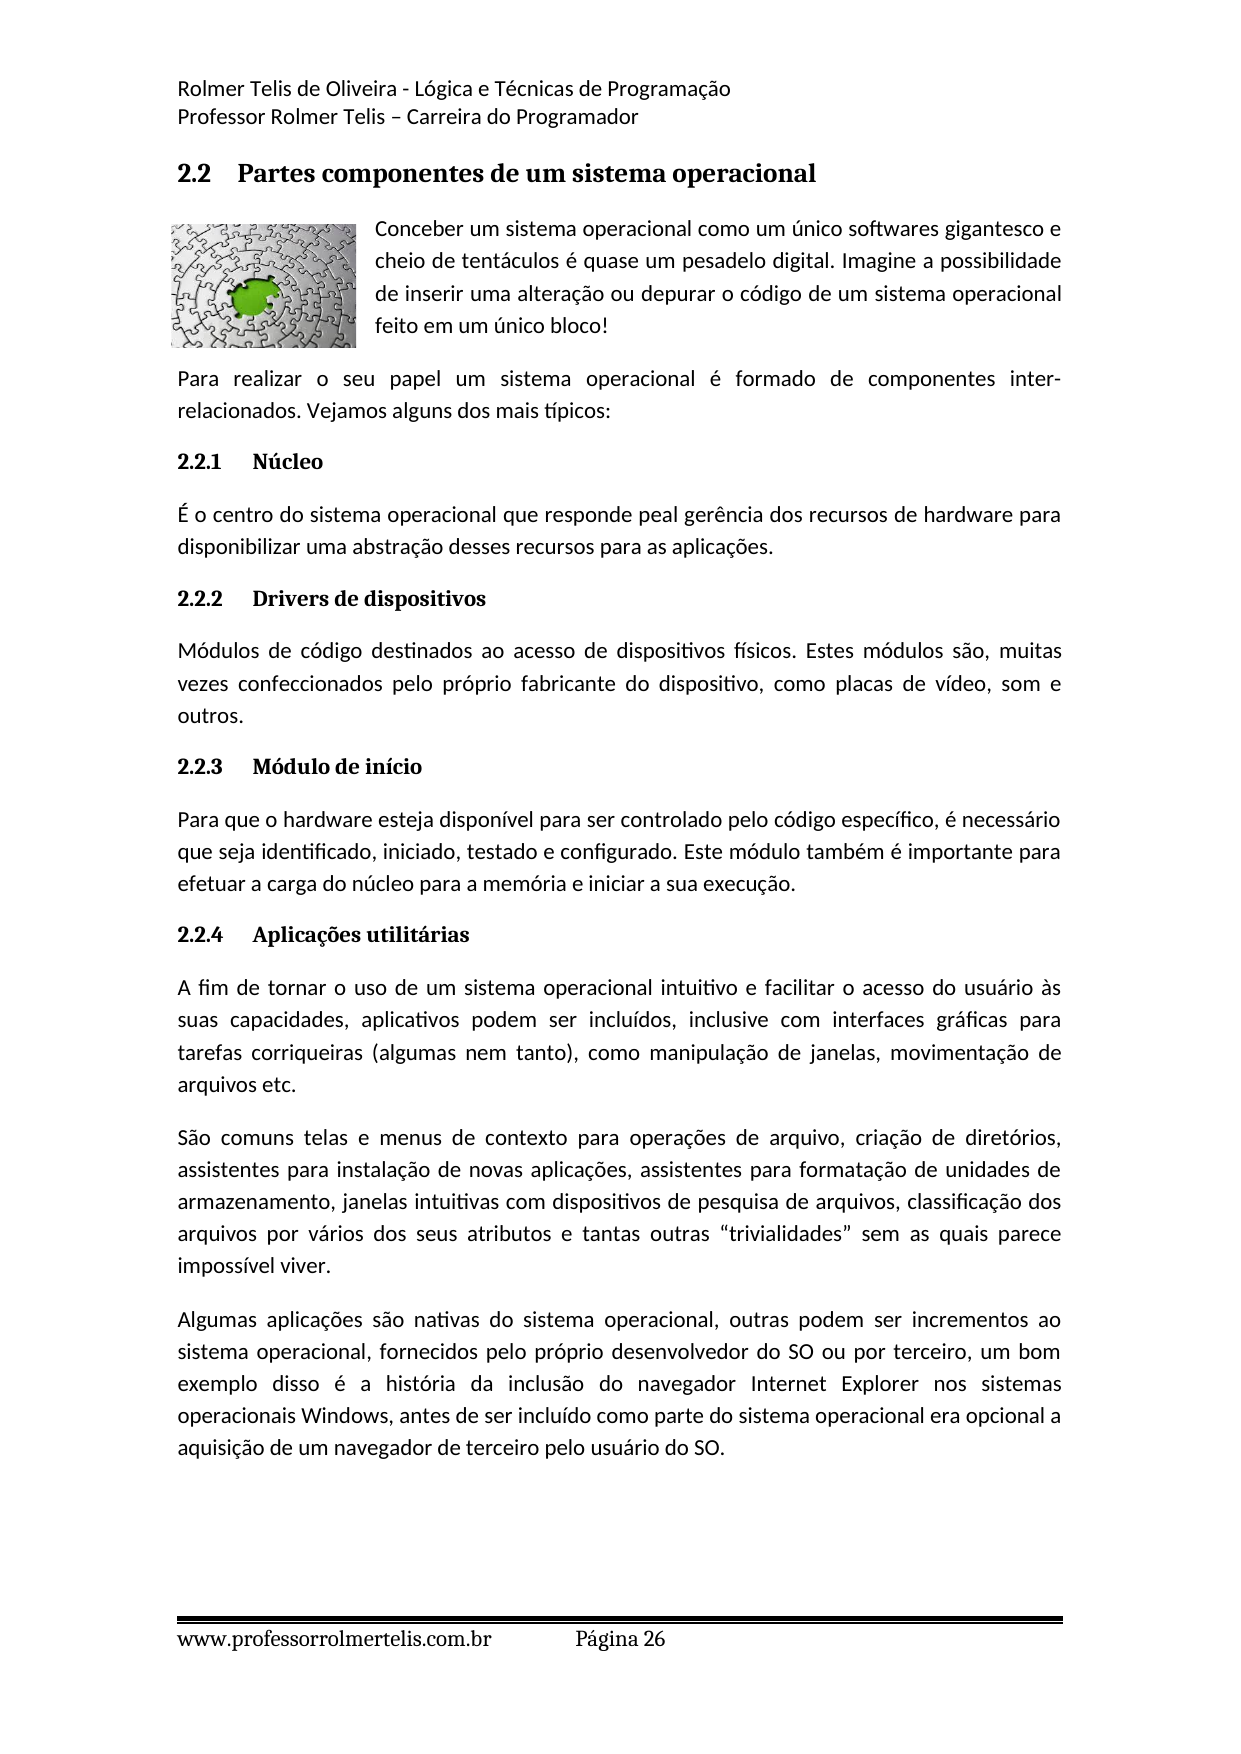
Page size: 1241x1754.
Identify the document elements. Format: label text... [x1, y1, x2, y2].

text Algumas aplicações são nativas do sistema operacional, outras podem ser incrementos ao sistema operacional, fornecidos pelo próprio desenvolvedor do SO ou por terceiro, um bom exemplo disso é a história da inclusão do navegador Internet Explorer nos sistemas operacionais Windows, antes de ser incluído como parte do sistema operacional era opcional a aquisição de um navegador de terceiro pelo usuário do SO. [177, 1305, 1063, 1461]
text Para realizar o seu papel um sistema operacional é formado de componentes inter-relacionados. Vejamos alguns dos mais típicos: [177, 364, 1063, 424]
subtitle Drivers de dispositivos [177, 585, 1063, 612]
text São comuns telas e menus de contexto para operações de arquivo, criação de diretórios, assistentes para instalação de novas aplicações, assistentes para formatação de unidades de armazenamento, janelas intuitivas com dispositivos de pesquisa de arquivos, classificação dos arquivos por vários dos seus atributos e tantas outras “trivialidades” sem as quais parece impossível viver. [177, 1123, 1063, 1280]
subtitle Módulo de início [177, 754, 1063, 780]
subtitle Aplicações utilitárias [177, 922, 1063, 949]
subtitle Partes componentes de um sistema operacional [177, 158, 1063, 189]
picture [171, 224, 357, 348]
text Módulos de código destinados ao acesso de dispositivos físicos. Estes módulos são, muitas vezes confeccionados pelo próprio fabricante do dispositivo, como placas de vídeo, som e outros. [177, 636, 1063, 729]
text Para que o hardware esteja disponível para ser controlado pelo código específico, é necessário que seja identificado, iniciado, testado e configurado. Este módulo também é importante para efetuar a carga do núcleo para a memória e iniciar a sua execução. [177, 805, 1063, 897]
subtitle Núcleo [177, 449, 1063, 476]
text A fim de tornar o uso de um sistema operacional intuitivo e facilitar o acesso do usuário às suas capacidades, aplicativos podem ser incluídos, inclusive com interfaces gráficas para tarefas corriqueiras (algumas nem tanto), como manipulação de janelas, movimentação de arquivos etc. [177, 973, 1063, 1098]
text É o centro do sistema operacional que responde peal gerência dos recursos de hardware para disponibilizar uma abstração desses recursos para as aplicações. [177, 500, 1063, 560]
text Conceber um sistema operacional como um único softwares gigantesco e cheio de tentáculos é quase um pesadelo digital. Imagine a possibilidade de inserir uma alteração ou depurar o código de um sistema operacional feito em um único bloco! [177, 214, 1063, 339]
